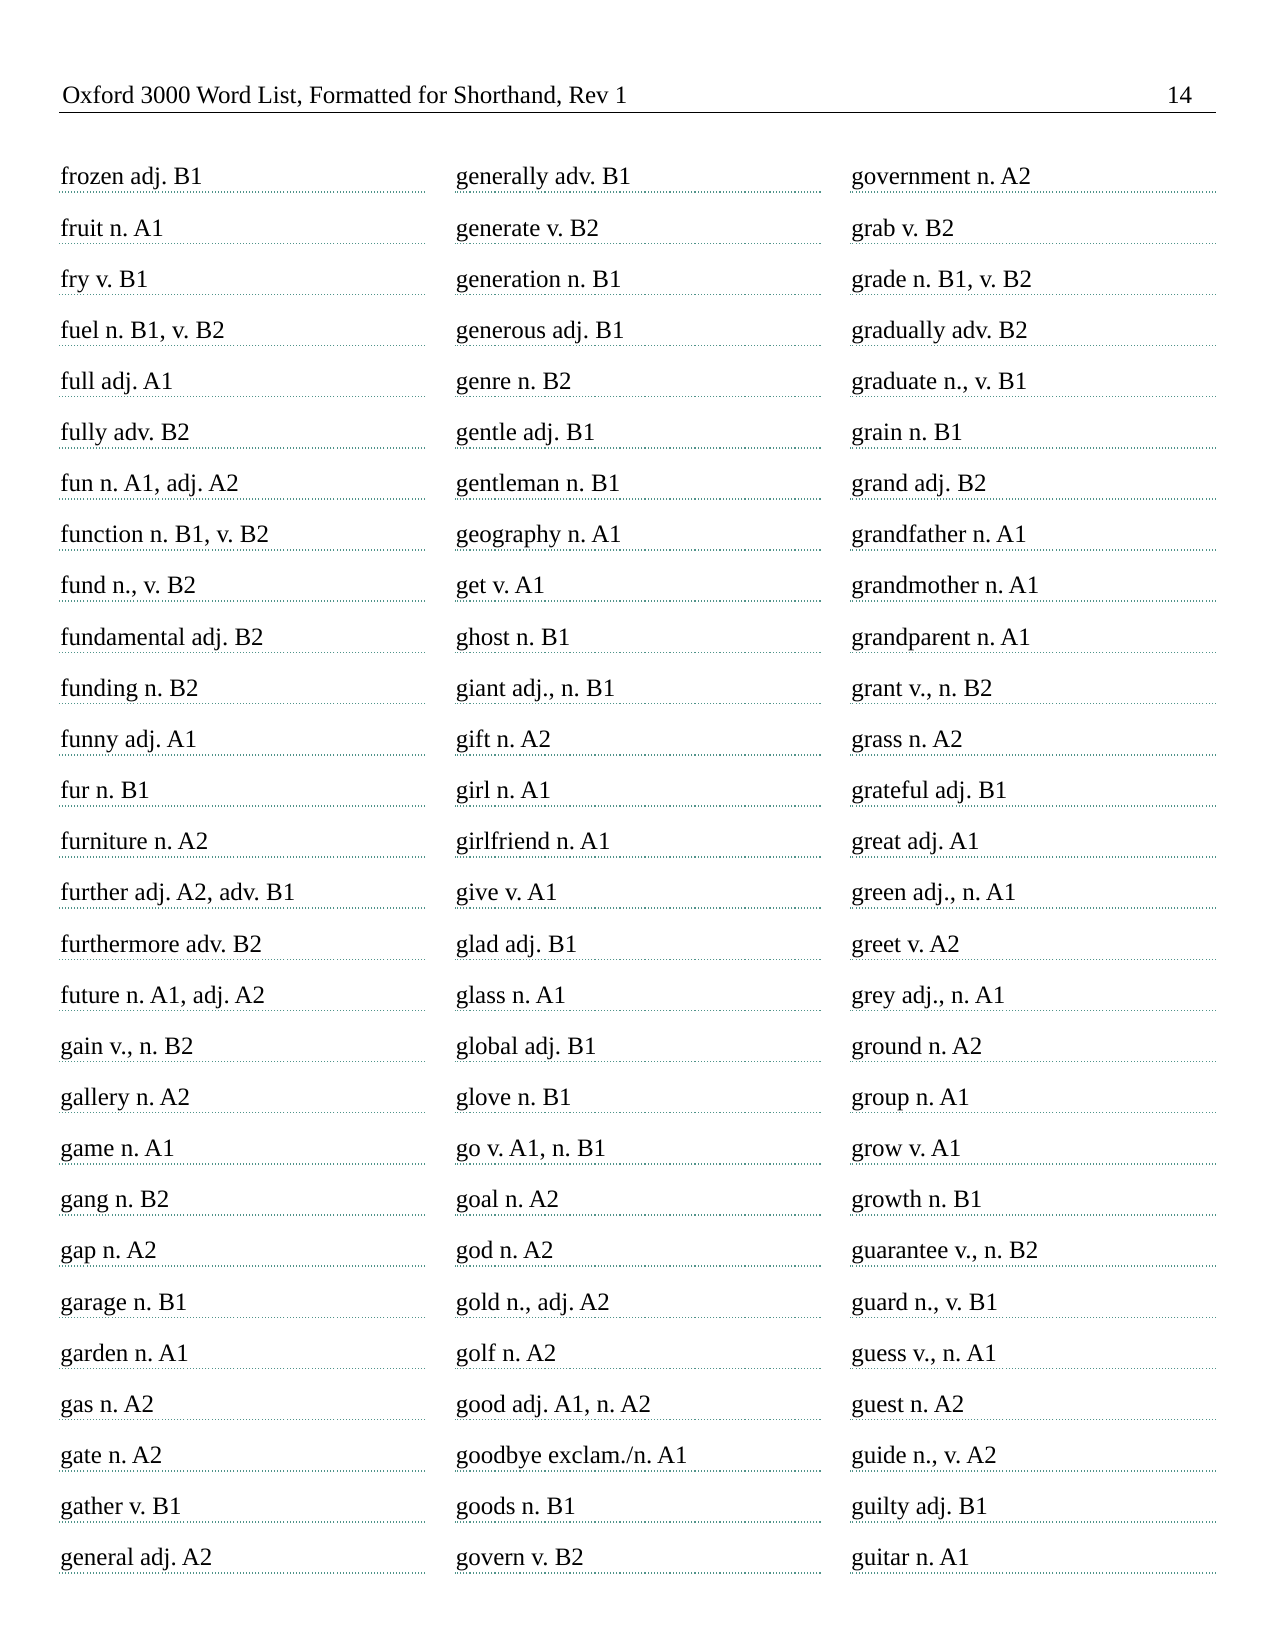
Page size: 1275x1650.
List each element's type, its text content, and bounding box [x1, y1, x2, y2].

text generous adj. B1 [454, 295, 821, 346]
text grass n. A2 [850, 704, 1216, 756]
text funding n. B2 [59, 653, 425, 704]
text gradually adv. B2 [850, 295, 1216, 346]
text frozen adj. B1 [59, 142, 425, 193]
text gallery n. A2 [59, 1062, 425, 1113]
text ghost n. B1 [454, 602, 821, 653]
text function n. B1, v. B2 [59, 500, 425, 551]
text grandparent n. A1 [850, 602, 1216, 653]
text gentle adj. B1 [454, 397, 821, 449]
text group n. A1 [850, 1062, 1216, 1113]
text get v. A1 [454, 551, 821, 602]
text fully adv. B2 [59, 397, 425, 449]
text fun n. A1, adj. A2 [59, 449, 425, 500]
text generation n. B1 [454, 244, 821, 295]
text further adj. A2, adv. B1 [59, 858, 425, 909]
text goodbye exclam./n. A1 [454, 1420, 821, 1472]
text generally adv. B1 [454, 142, 821, 193]
text graduate n., v. B1 [850, 346, 1216, 397]
text furthermore adv. B2 [59, 909, 425, 960]
text garden n. A1 [59, 1318, 425, 1369]
text garage n. B1 [59, 1267, 425, 1318]
text fur n. B1 [59, 756, 425, 807]
text guard n., v. B1 [850, 1267, 1216, 1318]
text fry v. B1 [59, 244, 425, 295]
text gang n. B2 [59, 1165, 425, 1216]
text good adj. A1, n. A2 [454, 1369, 821, 1420]
text glad adj. B1 [454, 909, 821, 960]
text fundamental adj. B2 [59, 602, 425, 653]
text great adj. A1 [850, 807, 1216, 858]
text gather v. B1 [59, 1472, 425, 1523]
text grey adj., n. A1 [850, 960, 1216, 1011]
text gap n. A2 [59, 1216, 425, 1267]
text gain v., n. B2 [59, 1011, 425, 1062]
text geography n. A1 [454, 500, 821, 551]
text grandmother n. A1 [850, 551, 1216, 602]
text grade n. B1, v. B2 [850, 244, 1216, 295]
text god n. A2 [454, 1216, 821, 1267]
text fuel n. B1, v. B2 [59, 295, 425, 346]
text grab v. B2 [850, 193, 1216, 244]
text girlfriend n. A1 [454, 807, 821, 858]
text grant v., n. B2 [850, 653, 1216, 704]
text giant adj., n. B1 [454, 653, 821, 704]
text guest n. A2 [850, 1369, 1216, 1420]
text full adj. A1 [59, 346, 425, 397]
text guide n., v. A2 [850, 1420, 1216, 1472]
text give v. A1 [454, 858, 821, 909]
text gas n. A2 [59, 1369, 425, 1420]
text fruit n. A1 [59, 193, 425, 244]
text guess v., n. A1 [850, 1318, 1216, 1369]
text funny adj. A1 [59, 704, 425, 756]
text grateful adj. B1 [850, 756, 1216, 807]
text fund n., v. B2 [59, 551, 425, 602]
text ground n. A2 [850, 1011, 1216, 1062]
text gentleman n. B1 [454, 449, 821, 500]
text growth n. B1 [850, 1165, 1216, 1216]
text golf n. A2 [454, 1318, 821, 1369]
text gold n., adj. A2 [454, 1267, 821, 1318]
text generate v. B2 [454, 193, 821, 244]
text gate n. A2 [59, 1420, 425, 1472]
text greet v. A2 [850, 909, 1216, 960]
text genre n. B2 [454, 346, 821, 397]
text goal n. A2 [454, 1165, 821, 1216]
text glove n. B1 [454, 1062, 821, 1113]
text go v. A1, n. B1 [454, 1113, 821, 1165]
text gift n. A2 [454, 704, 821, 756]
text girl n. A1 [454, 756, 821, 807]
text grand adj. B2 [850, 449, 1216, 500]
text government n. A2 [850, 142, 1216, 193]
text glass n. A1 [454, 960, 821, 1011]
text grain n. B1 [850, 397, 1216, 449]
text global adj. B1 [454, 1011, 821, 1062]
text govern v. B2 [454, 1523, 821, 1574]
text game n. A1 [59, 1113, 425, 1165]
text goods n. B1 [454, 1472, 821, 1523]
text grandfather n. A1 [850, 500, 1216, 551]
text green adj., n. A1 [850, 858, 1216, 909]
text guitar n. A1 [850, 1523, 1216, 1574]
text general adj. A2 [59, 1523, 425, 1574]
text guarantee v., n. B2 [850, 1216, 1216, 1267]
text grow v. A1 [850, 1113, 1216, 1165]
text furniture n. A2 [59, 807, 425, 858]
text future n. A1, adj. A2 [59, 960, 425, 1011]
text guilty adj. B1 [850, 1472, 1216, 1523]
